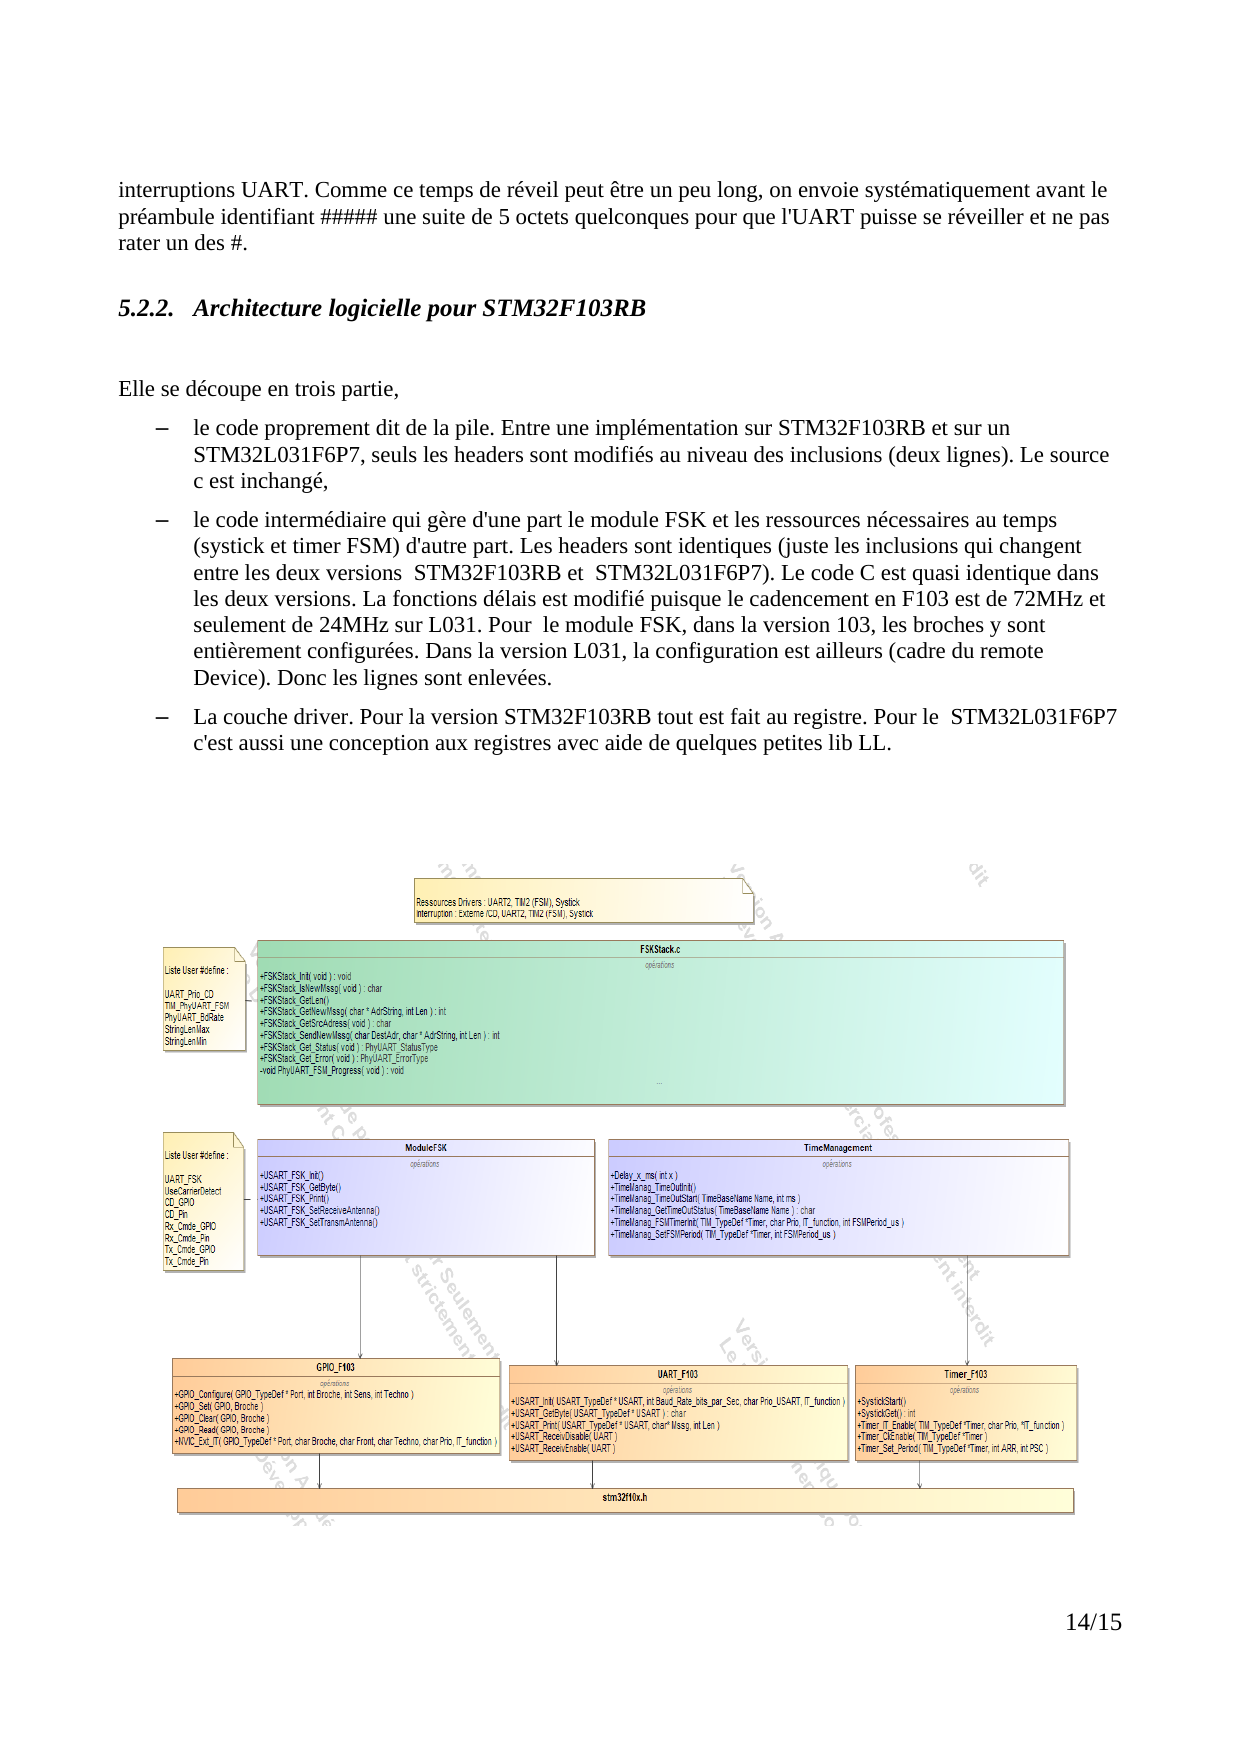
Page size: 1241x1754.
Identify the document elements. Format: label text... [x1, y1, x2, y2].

text Elle se découpe en trois partie, [118, 375, 1122, 402]
subtitle Architecture logicielle pour STM32F103RB [118, 293, 1122, 322]
list le code proprement dit de la pile. Entre une implémentation sur STM32F103RB et sur un STM32L031F6P7, seuls les headers sont modifiés au niveau des inclusions (deux lignes). Le source c est inchangé, [156, 414, 1122, 493]
list le code intermédiaire qui gère d'une part le module FSK et les ressources nécessaires au temps (systick et timer FSM) d'autre part. Les headers sont identiques (juste les inclusions qui changent entre les deux versions STM32F103RB et STM32L031F6P7). Le code C est quasi identique dans les deux versions. La fonctions délais est modifié puisque le cadencement en F103 est de 72MHz et seulement de 24MHz sur L031. Pour le module FSK, dans la version 103, les broches y sont entièrement configurées. Dans la version L031, la configuration est ailleurs (cadre du remote Device). Donc les lignes sont enlevées. [156, 506, 1122, 690]
list La couche driver. Pour la version STM32F103RB tout est fait au registre. Pour le STM32L031F6P7 c'est aussi une conception aux registres avec aide de quelques petites lib LL. [156, 703, 1122, 756]
text interruptions UART. Comme ce temps de réveil peut être un peu long, on envoie systématiquement avant le préambule identifiant ##### une suite de 5 octets quelconques pour que l'UART puisse se réveiller et ne pas rater un des #. [118, 176, 1122, 255]
